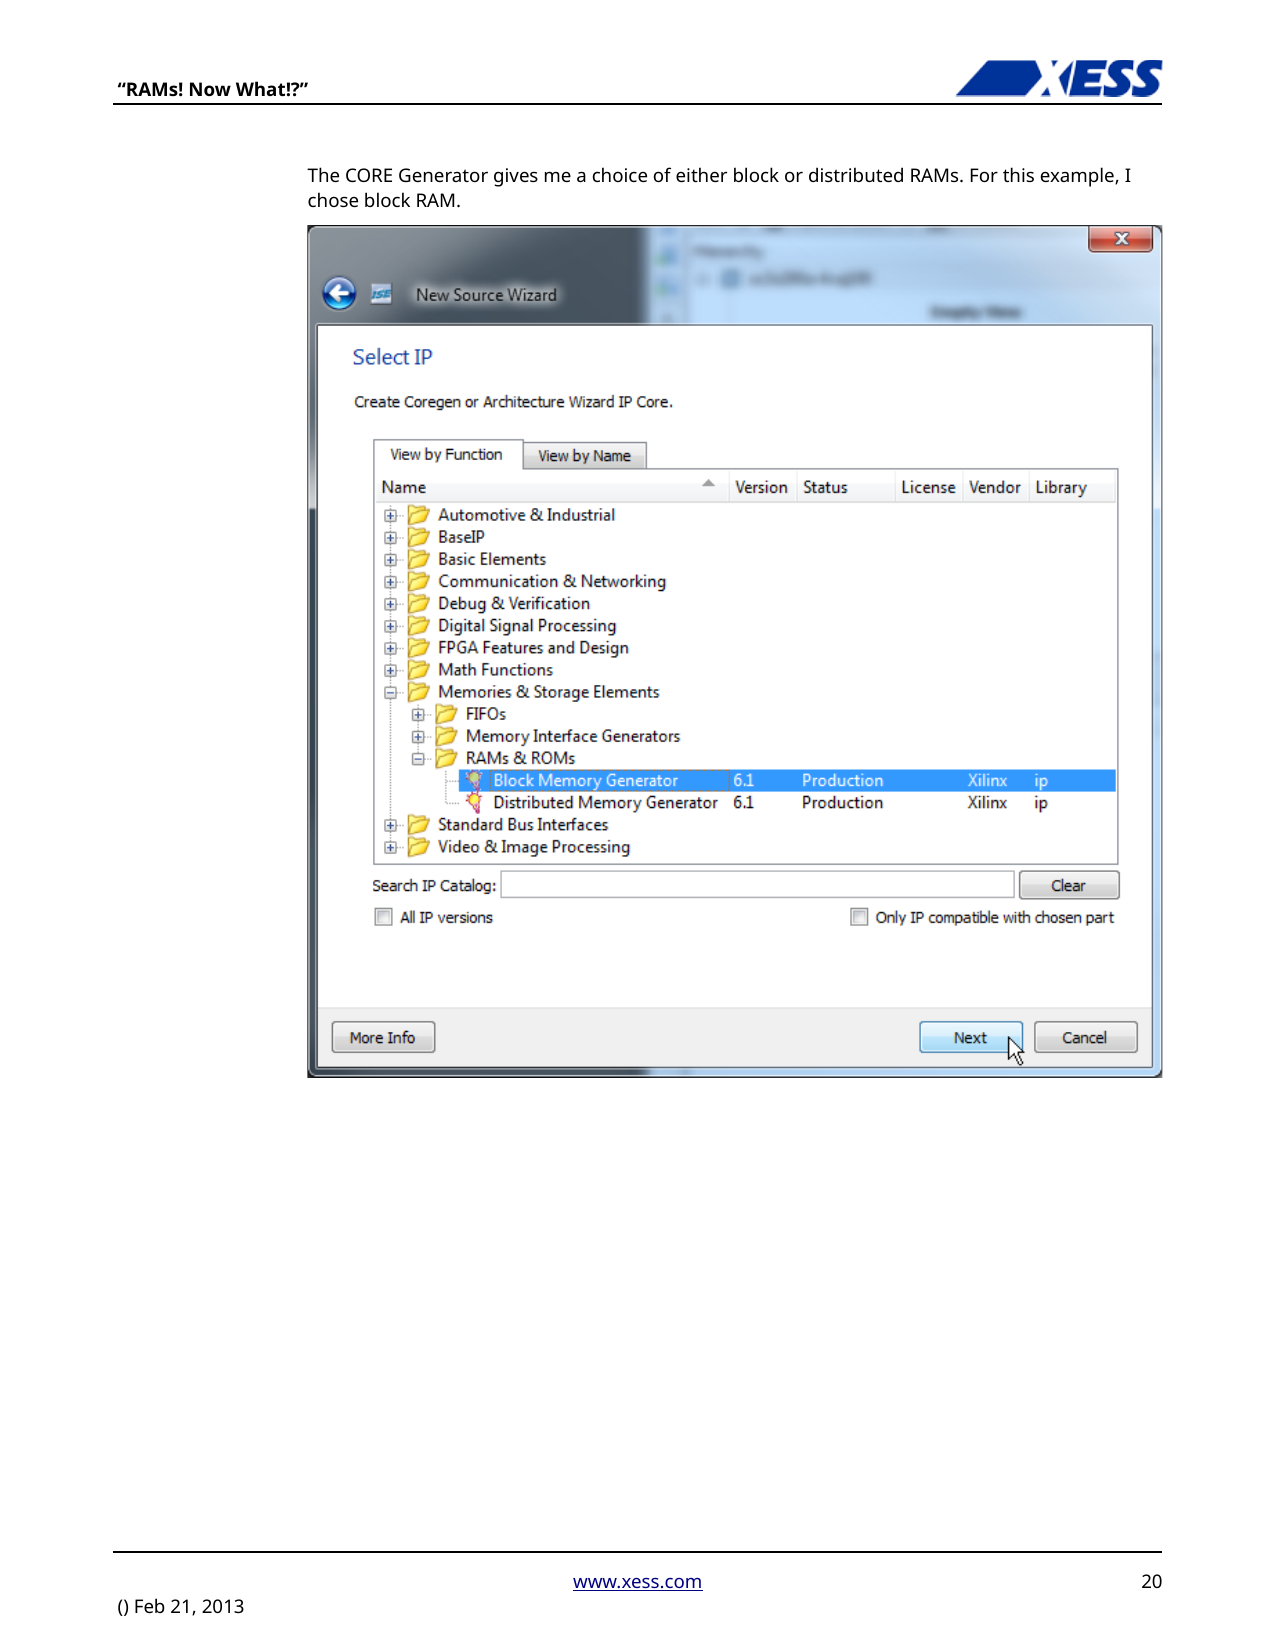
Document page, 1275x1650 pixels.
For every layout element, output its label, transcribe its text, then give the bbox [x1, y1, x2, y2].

picture [955, 60, 1163, 97]
text The CORE Generator gives me a choice of either block or distributed RAMs. For this example, I chose block RAM. [307, 162, 1162, 213]
picture [307, 225, 1163, 1078]
